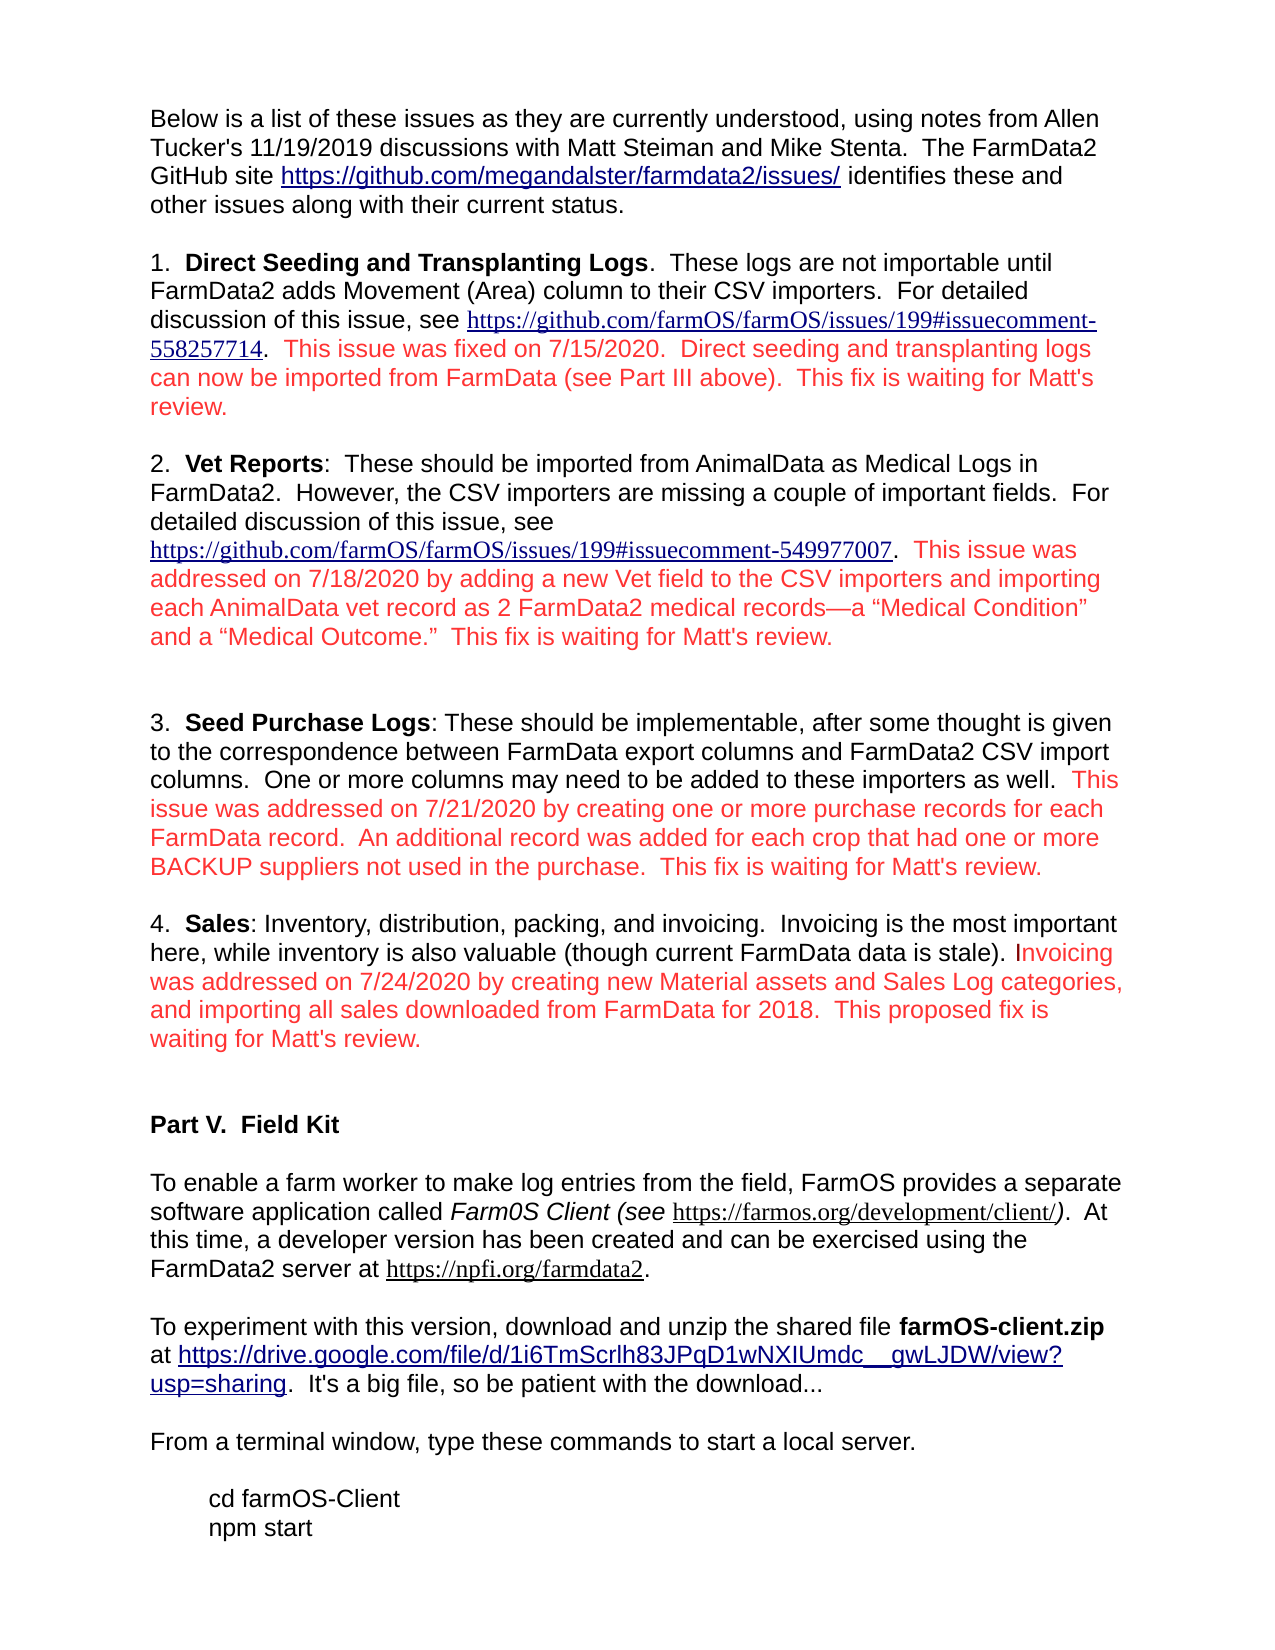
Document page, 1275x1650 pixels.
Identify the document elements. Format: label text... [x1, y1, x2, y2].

text To enable a farm worker to make log entries from the field, FarmOS provides a separate software application called Farm0S Client (see https://farmos.org/development/client/). At this time, a developer version has been created and can be exercised using the FarmData2 server at https://npfi.org/farmdata2. [150, 1168, 1125, 1283]
text Part V. Field Kit [150, 1110, 1125, 1139]
text 1. Direct Seeding and Transplanting Logs. These logs are not importable until FarmData2 adds Movement (Area) column to their CSV importers. For detailed discussion of this issue, see https://github.com/farmOS/farmOS/issues/199#issuecomment-558257714. This issue was fixed on 7/15/2020. Direct seeding and transplanting logs can now be imported from FarmData (see Part III above). This fix is waiting for Matt's review. [150, 247, 1125, 420]
text From a terminal window, type these commands to start a local server. [150, 1427, 1125, 1456]
text 4. Sales: Inventory, distribution, packing, and invoicing. Invoicing is the most important here, while inventory is also valuable (though current FarmData data is stale). Invoicing was addressed on 7/24/2020 by creating new Material assets and Sales Log categories, and importing all sales downloaded from FarmData for 2018. This proposed fix is waiting for Matt's review. [150, 909, 1125, 1053]
text 2. Vet Reports: These should be imported from AnimalData as Medical Logs in FarmData2. However, the CSV importers are missing a couple of important fields. For detailed discussion of this issue, see https://github.com/farmOS/farmOS/issues/199#issuecomment-549977007. This issue was addressed on 7/18/2020 by adding a new Vet field to the CSV importers and importing each AnimalData vet record as 2 FarmData2 medical records—a “Medical Condition” and a “Medical Outcome.” This fix is waiting for Matt's review. [150, 449, 1125, 650]
text 3. Seed Purchase Logs: These should be implementable, after some thought is given to the correspondence between FarmData export columns and FarmData2 CSV import columns. One or more columns may need to be added to these importers as well. This issue was addressed on 7/21/2020 by creating one or more purchase records for each FarmData record. An additional record was added for each crop that had one or more BACKUP suppliers not used in the purchase. This fix is waiting for Matt's review. [150, 708, 1125, 880]
text npm start [150, 1513, 1125, 1542]
text cd farmOS-Client [150, 1484, 1125, 1513]
text Below is a list of these issues as they are currently understood, using notes from Allen Tucker's 11/19/2019 discussions with Matt Steiman and Mike Stenta. The FarmData2 GitHub site https://github.com/megandalster/farmdata2/issues/ identifies these and other issues along with their current status. [150, 104, 1125, 219]
text To experiment with this version, download and unzip the shared file farmOS-client.zip at https://drive.google.com/file/d/1i6TmScrlh83JPqD1wNXIUmdc__gwLJDW/view?usp=sharing. It's a big file, so be patient with the download... [150, 1312, 1125, 1398]
